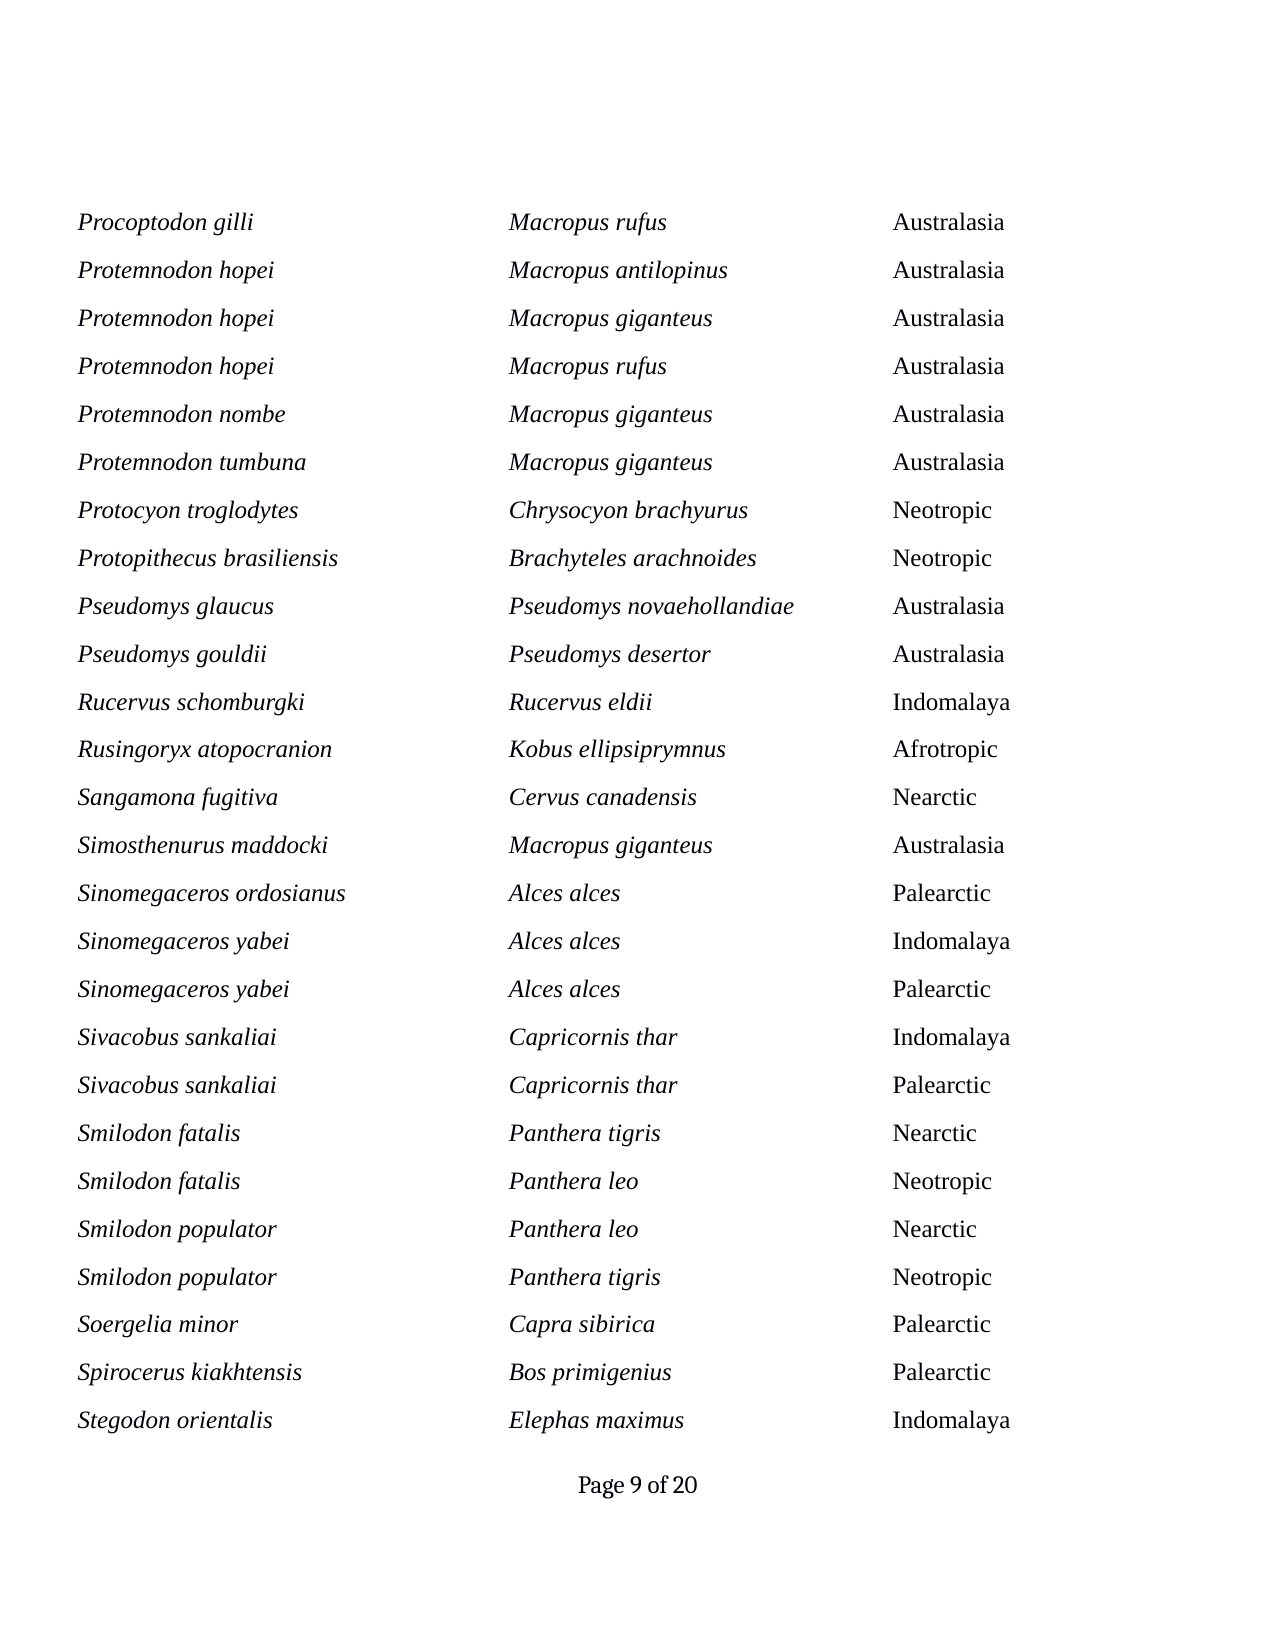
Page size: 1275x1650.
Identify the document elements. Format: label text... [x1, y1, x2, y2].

table_cell Macropus giganteus [498, 294, 881, 342]
table_cell Australasia [881, 390, 1218, 437]
table_cell Indomalaya [881, 1013, 1218, 1060]
table_cell Smilodon fatalis [66, 1108, 497, 1156]
table_cell Smilodon populator [66, 1252, 497, 1300]
table_cell Australasia [881, 581, 1218, 629]
table_cell Bos primigenius [498, 1348, 881, 1396]
table_cell Palearctic [881, 1060, 1218, 1108]
table_cell Neotropic [881, 1252, 1218, 1300]
table_cell Panthera leo [498, 1204, 881, 1252]
table_cell Protemnodon nombe [66, 390, 497, 437]
table_cell Nearctic [881, 773, 1218, 821]
table_cell Pseudomys gouldii [66, 629, 497, 677]
table_cell Afrotropic [881, 725, 1218, 773]
table_cell Procoptodon gilli [66, 198, 497, 246]
table_cell Sivacobus sankaliai [66, 1013, 497, 1060]
table_cell Macropus rufus [498, 198, 881, 246]
table_cell Protocyon troglodytes [66, 485, 497, 533]
table_cell Nearctic [881, 1108, 1218, 1156]
table_cell Macropus giganteus [498, 390, 881, 437]
table_cell Australasia [881, 438, 1218, 485]
table_cell Pseudomys glaucus [66, 581, 497, 629]
table_cell Sivacobus sankaliai [66, 1060, 497, 1108]
table_cell Rucervus schomburgki [66, 677, 497, 725]
table_cell Panthera tigris [498, 1252, 881, 1300]
table_cell Macropus antilopinus [498, 246, 881, 294]
table_cell Palearctic [881, 965, 1218, 1012]
table_cell Pseudomys desertor [498, 629, 881, 677]
table_cell Capricornis thar [498, 1013, 881, 1060]
table_cell Australasia [881, 246, 1218, 294]
table_cell Protemnodon hopei [66, 246, 497, 294]
table_cell Soergelia minor [66, 1300, 497, 1348]
table_cell Australasia [881, 342, 1218, 389]
table_cell Protemnodon tumbuna [66, 438, 497, 485]
table_cell Indomalaya [881, 917, 1218, 964]
table_cell Australasia [881, 198, 1218, 246]
table_cell [498, 150, 881, 198]
table_cell Stegodon orientalis [66, 1396, 497, 1440]
table_cell Australasia [881, 294, 1218, 342]
table_cell Protopithecus brasiliensis [66, 533, 497, 581]
table_cell Sangamona fugitiva [66, 773, 497, 821]
table_cell Sinomegaceros ordosianus [66, 869, 497, 917]
table_cell Alces alces [498, 965, 881, 1012]
table_cell Neotropic [881, 533, 1218, 581]
table_cell Simosthenurus maddocki [66, 821, 497, 869]
table_cell Sinomegaceros yabei [66, 965, 497, 1012]
table_cell Australasia [881, 629, 1218, 677]
table_cell Capra sibirica [498, 1300, 881, 1348]
table_cell Capricornis thar [498, 1060, 881, 1108]
table_cell Chrysocyon brachyurus [498, 485, 881, 533]
table_cell Panthera tigris [498, 1108, 881, 1156]
table_cell Rusingoryx atopocranion [66, 725, 497, 773]
table_cell Neotropic [881, 485, 1218, 533]
table_cell Alces alces [498, 869, 881, 917]
table_cell [881, 150, 1218, 198]
table_cell Elephas maximus [498, 1396, 881, 1440]
table_cell Protemnodon hopei [66, 342, 497, 389]
table_cell Australasia [881, 821, 1218, 869]
table_cell Palearctic [881, 1348, 1218, 1396]
table_cell Pseudomys novaehollandiae [498, 581, 881, 629]
table_cell Nearctic [881, 1204, 1218, 1252]
table_cell Cervus canadensis [498, 773, 881, 821]
table_cell Macropus rufus [498, 342, 881, 389]
table_cell Smilodon fatalis [66, 1156, 497, 1204]
table_cell Indomalaya [881, 677, 1218, 725]
table_cell Protemnodon hopei [66, 294, 497, 342]
table_cell Kobus ellipsiprymnus [498, 725, 881, 773]
table_cell Sinomegaceros yabei [66, 917, 497, 964]
table_cell Palearctic [881, 869, 1218, 917]
table_cell Indomalaya [881, 1396, 1218, 1440]
table_cell Palearctic [881, 1300, 1218, 1348]
table_cell Neotropic [881, 1156, 1218, 1204]
table_cell Panthera leo [498, 1156, 881, 1204]
table_cell [66, 150, 497, 198]
table_cell Spirocerus kiakhtensis [66, 1348, 497, 1396]
table_cell Alces alces [498, 917, 881, 964]
table_cell Brachyteles arachnoides [498, 533, 881, 581]
table_cell Macropus giganteus [498, 438, 881, 485]
table_cell Rucervus eldii [498, 677, 881, 725]
table_cell Macropus giganteus [498, 821, 881, 869]
table_cell Smilodon populator [66, 1204, 497, 1252]
